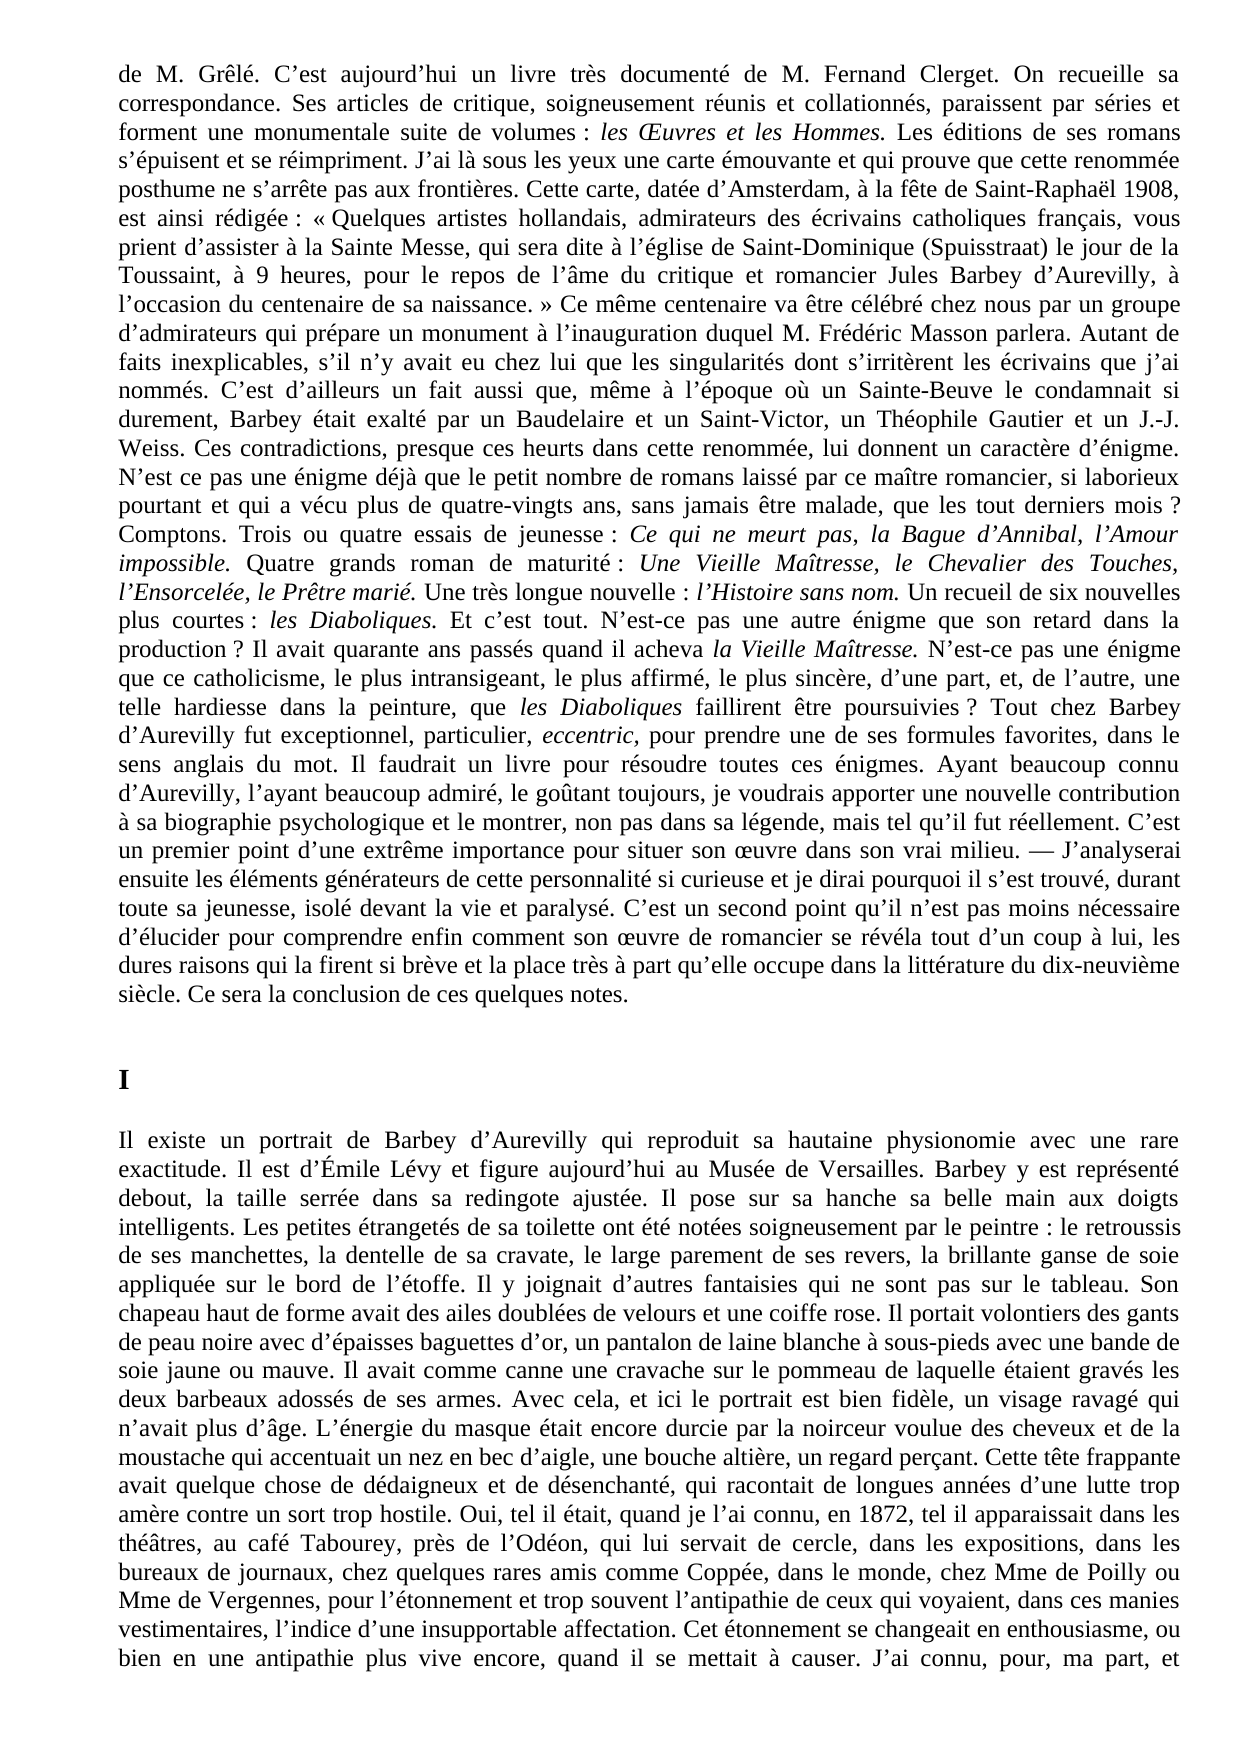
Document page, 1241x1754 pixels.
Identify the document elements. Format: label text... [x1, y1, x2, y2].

text Il existe un portrait de Barbey d’Aurevilly qui reproduit sa hautaine physionomie avec une rare exactitude. Il est d’Émile Lévy et figure aujourd’hui au Musée de Versailles. Barbey y est représenté debout, la taille serrée dans sa redingote ajustée. Il pose sur sa hanche sa belle main aux doigts intelligents. Les petites étrangetés de sa toilette ont été notées soigneusement par le peintre : le retroussis de ses manchettes, la dentelle de sa cravate, le large parement de ses revers, la brillante ganse de soie appliquée sur le bord de l’étoffe. Il y joignait d’autres fantaisies qui ne sont pas sur le tableau. Son chapeau haut de forme avait des ailes doublées de velours et une coiffe rose. Il portait volontiers des gants de peau noire avec d’épaisses baguettes d’or, un pantalon de laine blanche à sous-pieds avec une bande de soie jaune ou mauve. Il avait comme canne une cravache sur le pommeau de laquelle étaient gravés les deux barbeaux adossés de ses armes. Avec cela, et ici le portrait est bien fidèle, un visage ravagé qui n’avait plus d’âge. L’énergie du masque était encore durcie par la noirceur voulue des cheveux et de la moustache qui accentuait un nez en bec d’aigle, une bouche altière, un regard perçant. Cette tête frappante avait quelque chose de dédaigneux et de désenchanté, qui racontait de longues années d’une lutte trop amère contre un sort trop hostile. Oui, tel il était, quand je l’ai connu, en 1872, tel il apparaissait dans les théâtres, au café Tabourey, près de l’Odéon, qui lui servait de cercle, dans les expositions, dans les bureaux de journaux, chez quelques rares amis comme Coppée, dans le monde, chez Mme de Poilly ou Mme de Vergennes, pour l’étonnement et trop souvent l’antipathie de ceux qui voyaient, dans ces manies vestimentaires, l’indice d’une insupportable affectation. Cet étonnement se changeait en enthousiasme, ou bien en une antipathie plus vive encore, quand il se mettait à causer. J’ai connu, pour, ma part, et [118, 1125, 1181, 1672]
text de M. Grêlé. C’est aujourd’hui un livre très documenté de M. Fernand Clerget. On recueille sa correspondance. Ses articles de critique, soigneusement réunis et collationnés, paraissent par séries et forment une monumentale suite de volumes : les Œuvres et les Hommes. Les éditions de ses romans s’épuisent et se réimpriment. J’ai là sous les yeux une carte émouvante et qui prouve que cette renommée posthume ne s’arrête pas aux frontières. Cette carte, datée d’Amsterdam, à la fête de Saint-Raphaël 1908, est ainsi rédigée : « Quelques artistes hollandais, admirateurs des écrivains catholiques français, vous prient d’assister à la Sainte Messe, qui sera dite à l’église de Saint-Dominique (Spuisstraat) le jour de la Toussaint, à 9 heures, pour le repos de l’âme du critique et romancier Jules Barbey d’Aurevilly, à l’occasion du centenaire de sa naissance. » Ce même centenaire va être célébré chez nous par un groupe d’admirateurs qui prépare un monument à l’inauguration duquel M. Frédéric Masson parlera. Autant de faits inexplicables, s’il n’y avait eu chez lui que les singularités dont s’irritèrent les écrivains que j’ai nommés. C’est d’ailleurs un fait aussi que, même à l’époque où un Sainte-Beuve le condamnait si durement, Barbey était exalté par un Baudelaire et un Saint-Victor, un Théophile Gautier et un J.-J. Weiss. Ces contradictions, presque ces heurts dans cette renommée, lui donnent un caractère d’énigme. N’est ce pas une énigme déjà que le petit nombre de romans laissé par ce maître romancier, si laborieux pourtant et qui a vécu plus de quatre-vingts ans, sans jamais être malade, que les tout derniers mois ? Comptons. Trois ou quatre essais de jeunesse : Ce qui ne meurt pas, la Bague d’Annibal, l’Amour impossible. Quatre grands roman de maturité : Une Vieille Maîtresse, le Chevalier des Touches, l’Ensorcelée, le Prêtre marié. Une très longue nouvelle : l’Histoire sans nom. Un recueil de six nouvelles plus courtes : les Diaboliques. Et c’est tout. N’est-ce pas une autre énigme que son retard dans la production ? Il avait quarante ans passés quand il acheva la Vieille Maîtresse. N’est-ce pas une énigme que ce catholicisme, le plus intransigeant, le plus affirmé, le plus sincère, d’une part, et, de l’autre, une telle hardiesse dans la peinture, que les Diaboliques faillirent être poursuivies ? Tout chez Barbey d’Aurevilly fut exceptionnel, particulier, eccentric, pour prendre une de ses formules favorites, dans le sens anglais du mot. Il faudrait un livre pour résoudre toutes ces énigmes. Ayant beaucoup connu d’Aurevilly, l’ayant beaucoup admiré, le goûtant toujours, je voudrais apporter une nouvelle contribution à sa biographie psychologique et le montrer, non pas dans sa légende, mais tel qu’il fut réellement. C’est un premier point d’une extrême importance pour situer son œuvre dans son vrai milieu. — J’analyserai ensuite les éléments générateurs de cette personnalité si curieuse et je dirai pourquoi il s’est trouvé, durant toute sa jeunesse, isolé devant la vie et paralysé. C’est un second point qu’il n’est pas moins nécessaire d’élucider pour comprendre enfin comment son œuvre de romancier se révéla tout d’un coup à lui, les dures raisons qui la firent si brève et la place très à part qu’elle occupe dans la littérature du dix-neuvième siècle. Ce sera la conclusion de ces quelques notes. [118, 59, 1181, 1008]
subtitle I [118, 1062, 1181, 1096]
